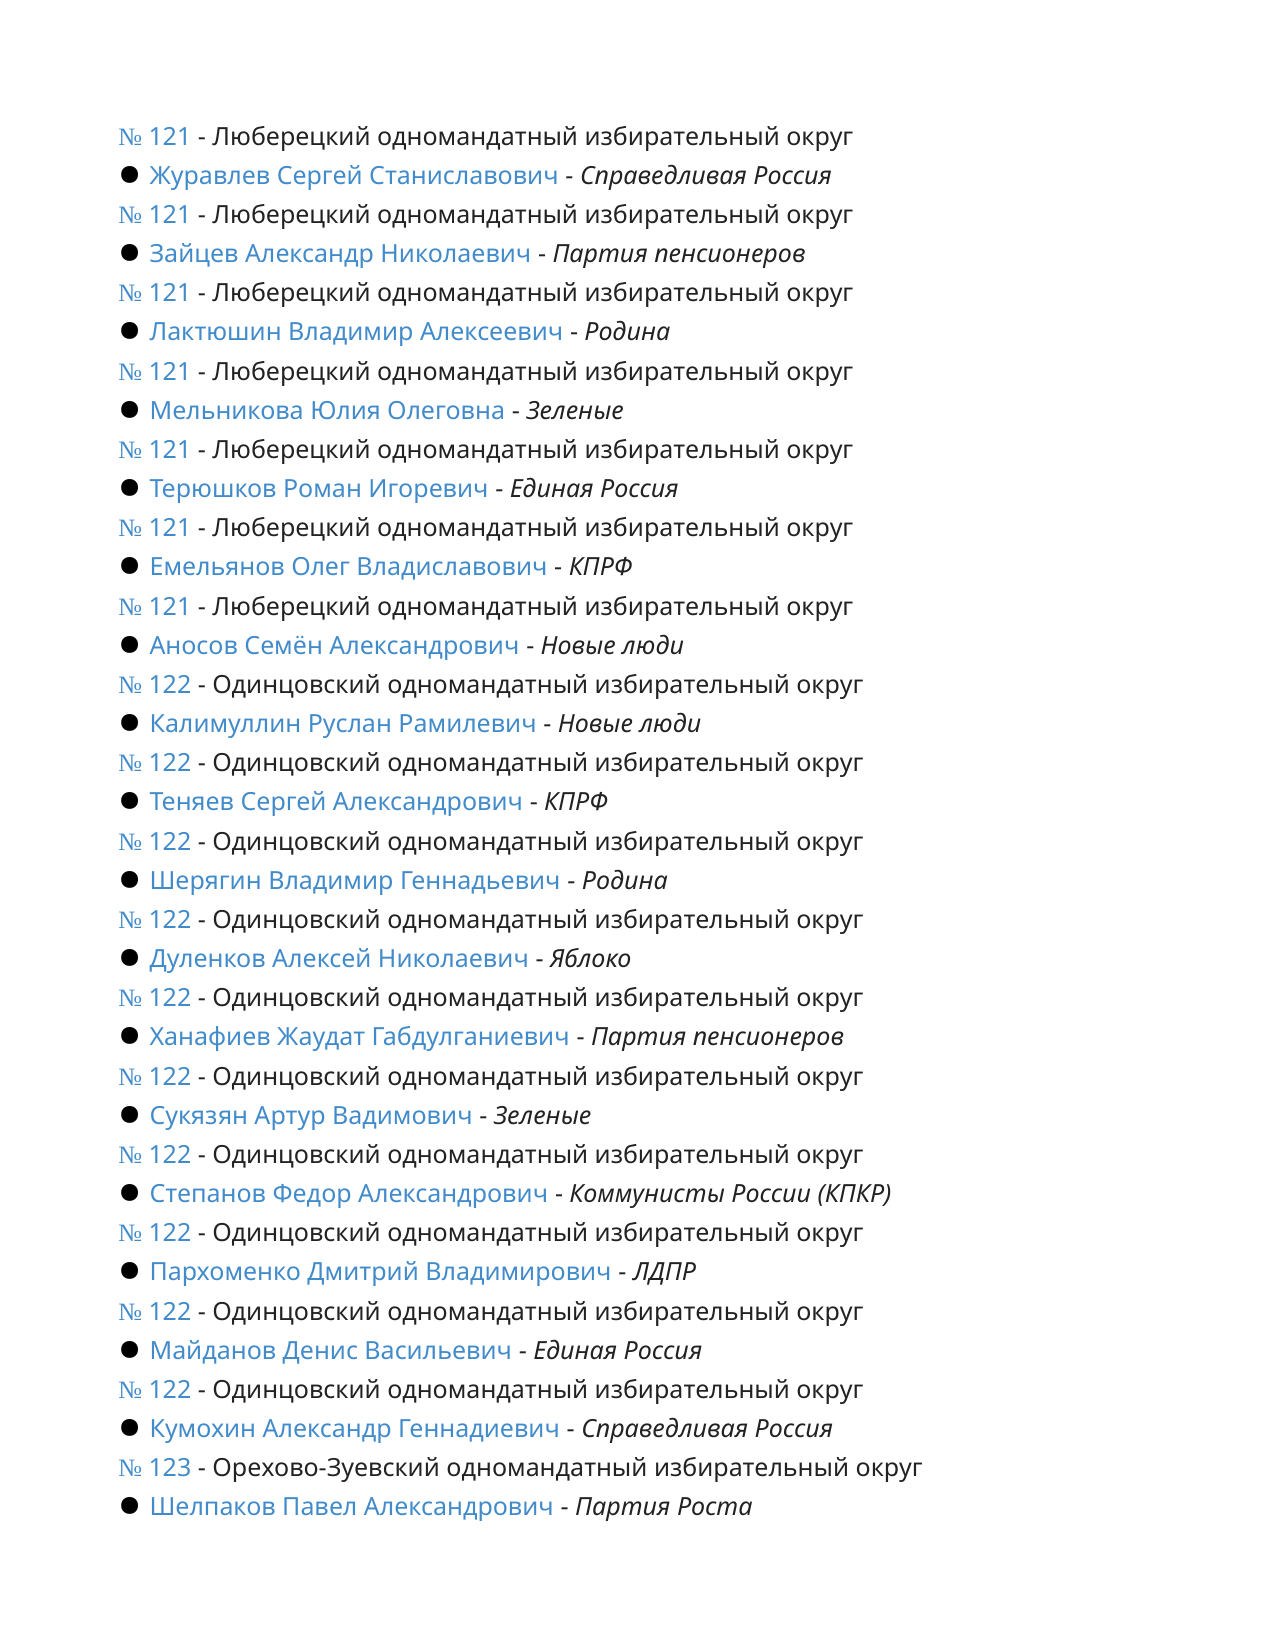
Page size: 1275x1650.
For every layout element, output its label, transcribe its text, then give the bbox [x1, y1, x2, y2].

text № 122 - Одинцовский одномандатный избирательный округ [118, 980, 1157, 1014]
text № 121 - Люберецкий одномандатный избирательный округ [118, 275, 1157, 309]
list Зайцев Александр Николаевич - Партия пенсионеров [120, 236, 1157, 270]
text № 121 - Люберецкий одномандатный избирательный округ [118, 196, 1157, 231]
list Пархоменко Дмитрий Владимирович - ЛДПР [120, 1254, 1157, 1288]
text № 121 - Люберецкий одномандатный избирательный округ [118, 588, 1157, 622]
text № 122 - Одинцовский одномандатный избирательный округ [118, 1215, 1157, 1249]
text № 122 - Одинцовский одномандатный избирательный округ [118, 745, 1157, 779]
text № 122 - Одинцовский одномандатный избирательный округ [118, 1136, 1157, 1171]
list Калимуллин Руслан Рамилевич - Новые люди [120, 706, 1157, 740]
list Шерягин Владимир Геннадьевич - Родина [120, 862, 1157, 896]
list Емельянов Олег Владиславович - КПРФ [120, 549, 1157, 583]
text № 121 - Люберецкий одномандатный избирательный округ [118, 118, 1157, 152]
list Майданов Денис Васильевич - Единая Россия [120, 1332, 1157, 1366]
list Дуленков Алексей Николаевич - Яблоко [120, 941, 1157, 975]
text № 122 - Одинцовский одномандатный избирательный округ [118, 901, 1157, 936]
list Мельникова Юлия Олеговна - Зеленые [120, 392, 1157, 426]
text № 122 - Одинцовский одномандатный избирательный округ [118, 823, 1157, 857]
list Сукязян Артур Вадимович - Зеленые [120, 1097, 1157, 1131]
list Журавлев Сергей Станиславович - Справедливая Россия [120, 157, 1157, 191]
list Степанов Федор Александрович - Коммунисты России (КПКР) [120, 1176, 1157, 1210]
text № 122 - Одинцовский одномандатный избирательный округ [118, 1058, 1157, 1092]
list Лактюшин Владимир Алексеевич - Родина [120, 314, 1157, 348]
text № 121 - Люберецкий одномандатный избирательный округ [118, 510, 1157, 544]
list Терюшков Роман Игоревич - Единая Россия [120, 471, 1157, 505]
text № 122 - Одинцовский одномандатный избирательный округ [118, 1371, 1157, 1406]
text № 122 - Одинцовский одномандатный избирательный округ [118, 666, 1157, 701]
text № 122 - Одинцовский одномандатный избирательный округ [118, 1293, 1157, 1327]
text № 121 - Люберецкий одномандатный избирательный округ [118, 353, 1157, 387]
list Шелпаков Павел Александрович - Партия Роста [120, 1489, 1157, 1523]
list Теняев Сергей Александрович - КПРФ [120, 784, 1157, 818]
list Ханафиев Жаудат Габдулганиевич - Партия пенсионеров [120, 1019, 1157, 1053]
list Аносов Семён Александрович - Новые люди [120, 627, 1157, 661]
text № 123 - Орехово-Зуевский одномандатный избирательный округ [118, 1450, 1157, 1484]
text № 121 - Люберецкий одномандатный избирательный округ [118, 431, 1157, 466]
list Кумохин Александр Геннадиевич - Справедливая Россия [120, 1411, 1157, 1445]
